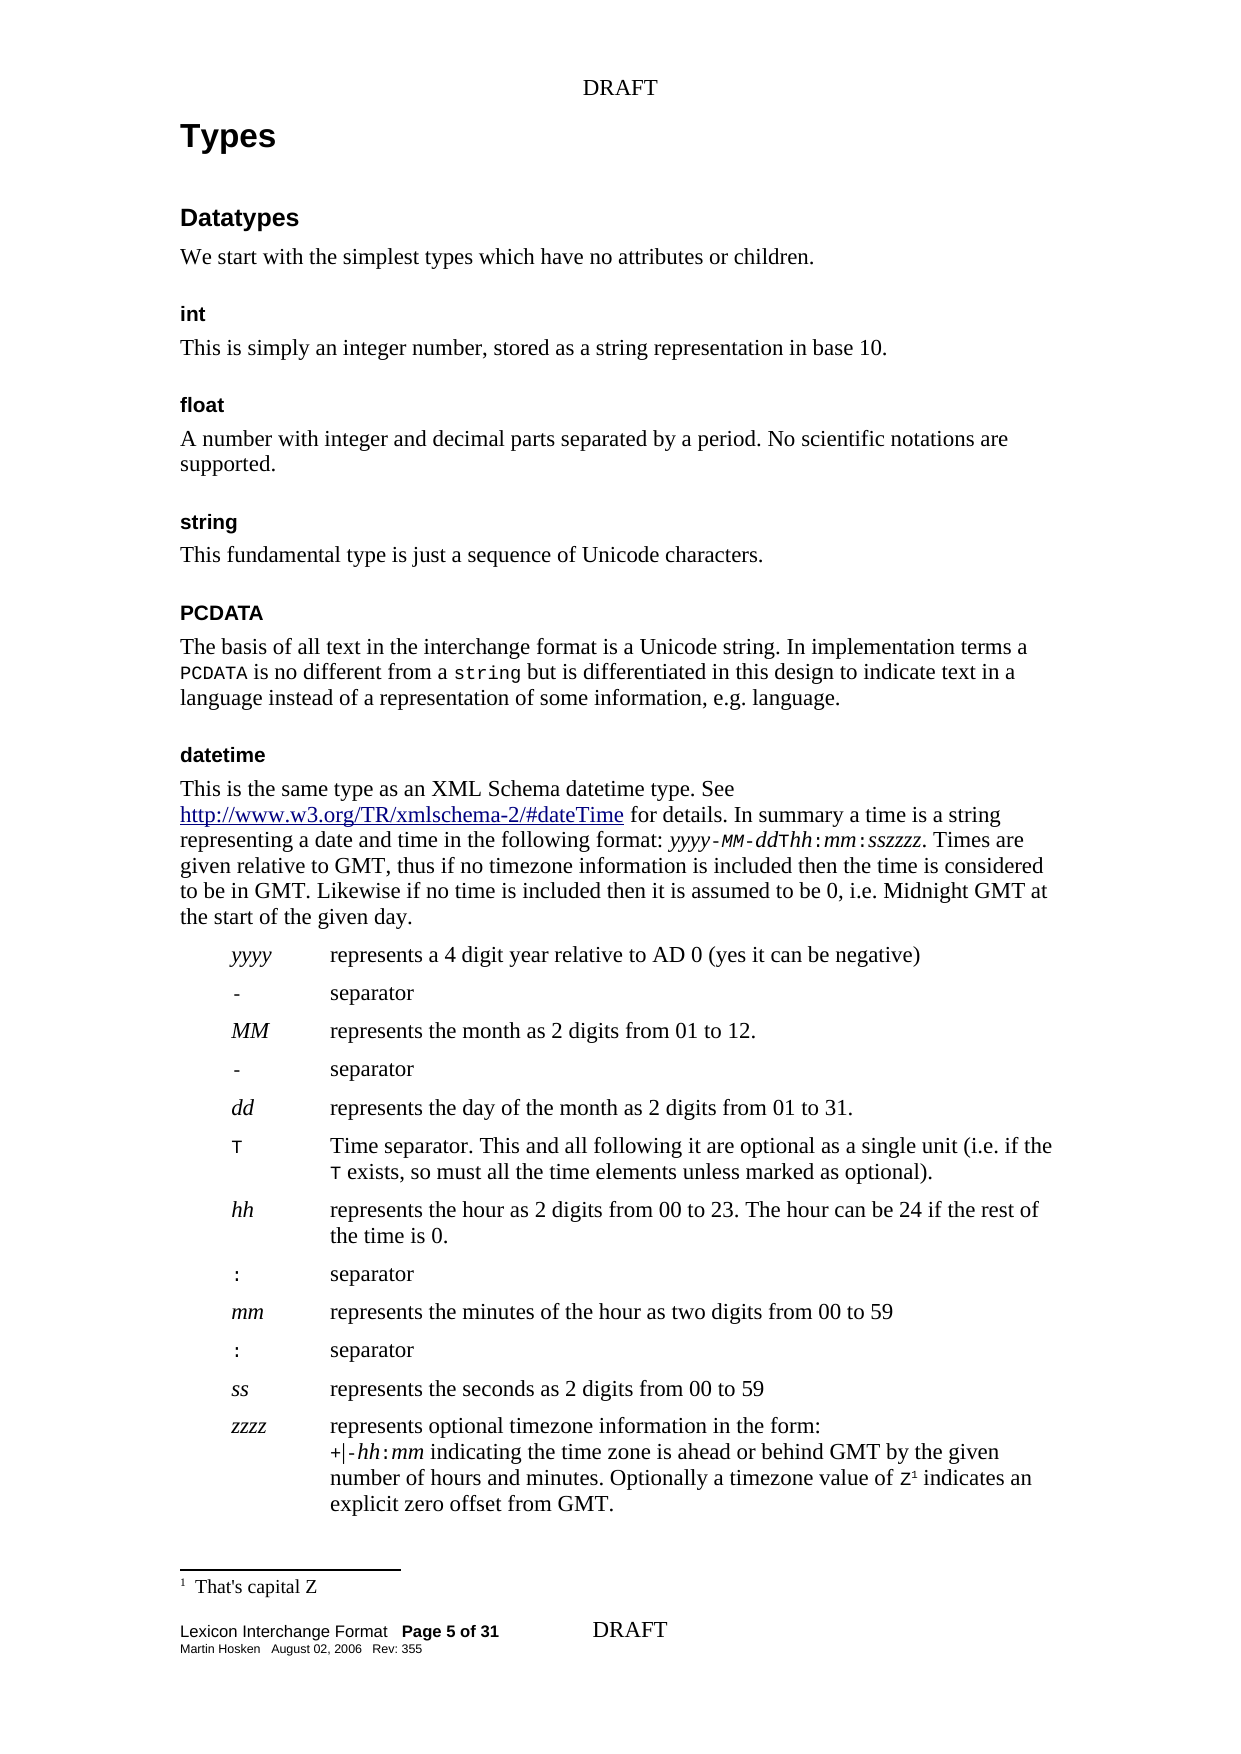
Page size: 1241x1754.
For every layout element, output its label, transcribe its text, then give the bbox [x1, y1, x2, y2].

text - separator [231, 1056, 1061, 1082]
text This fundamental type is just a sequence of Unicode characters. [180, 542, 1061, 568]
text - separator [231, 980, 1061, 1006]
text : separator [231, 1337, 1061, 1363]
text That's capital Z [180, 1576, 1061, 1598]
text ss represents the seconds as 2 digits from 00 to 59 [231, 1376, 1061, 1401]
text T Time separator. This and all following it are optional as a single unit (i.e. if the T exists, so must all the time elements unless marked as optional). [231, 1133, 1061, 1185]
text dd represents the day of the month as 2 digits from 01 to 31. [231, 1095, 1061, 1120]
text This is the same type as an XML Schema datetime type. See http://www.w3.org/TR/xmlschema-2/#dateTime for details. In summary a time is a string representing a date and time in the following format: yyyy-MM-ddThh:mm:sszzzz. Times are given relative to GMT, thus if no timezone information is included then the time is considered to be in GMT. Likewise if no time is included then it is assumed to be 0, i.e. Midnight GMT at the start of the given day. [180, 776, 1061, 929]
text hh represents the hour as 2 digits from 00 to 23. The hour can be 24 if the rest of the time is 0. [231, 1197, 1061, 1248]
subtitle PCDATA [180, 601, 1061, 625]
text A number with integer and decimal parts separated by a period. No scientific notations are supported. [180, 426, 1061, 477]
subtitle Types [180, 117, 1061, 154]
text MM represents the month as 2 digits from 01 to 12. [231, 1018, 1061, 1044]
subtitle string [180, 510, 1061, 533]
text zzzz represents optional timezone information in the form: +|-hh:mm indicating the time zone is ahead or behind GMT by the given number of hours and minutes. Optionally a timezone value of Z indicates an explicit zero offset from GMT. [231, 1413, 1061, 1516]
subtitle Datatypes [180, 204, 1061, 232]
subtitle datetime [180, 744, 1061, 767]
subtitle int [180, 303, 1061, 326]
text The basis of all text in the interchange format is a Unicode string. In implementation terms a PCDATA is no different from a string but is differentiated in this design to indicate text in a language instead of a representation of some information, e.g. language. [180, 634, 1061, 711]
text : separator [231, 1261, 1061, 1287]
text We start with the simplest types which have no attributes or children. [180, 244, 1061, 269]
text mm represents the minutes of the hour as two digits from 00 to 59 [231, 1299, 1061, 1324]
subtitle float [180, 394, 1061, 417]
text This is simply an integer number, stored as a string representation in base 10. [180, 335, 1061, 360]
text yyyy represents a 4 digit year relative to AD 0 (yes it can be negative) [231, 942, 1061, 967]
